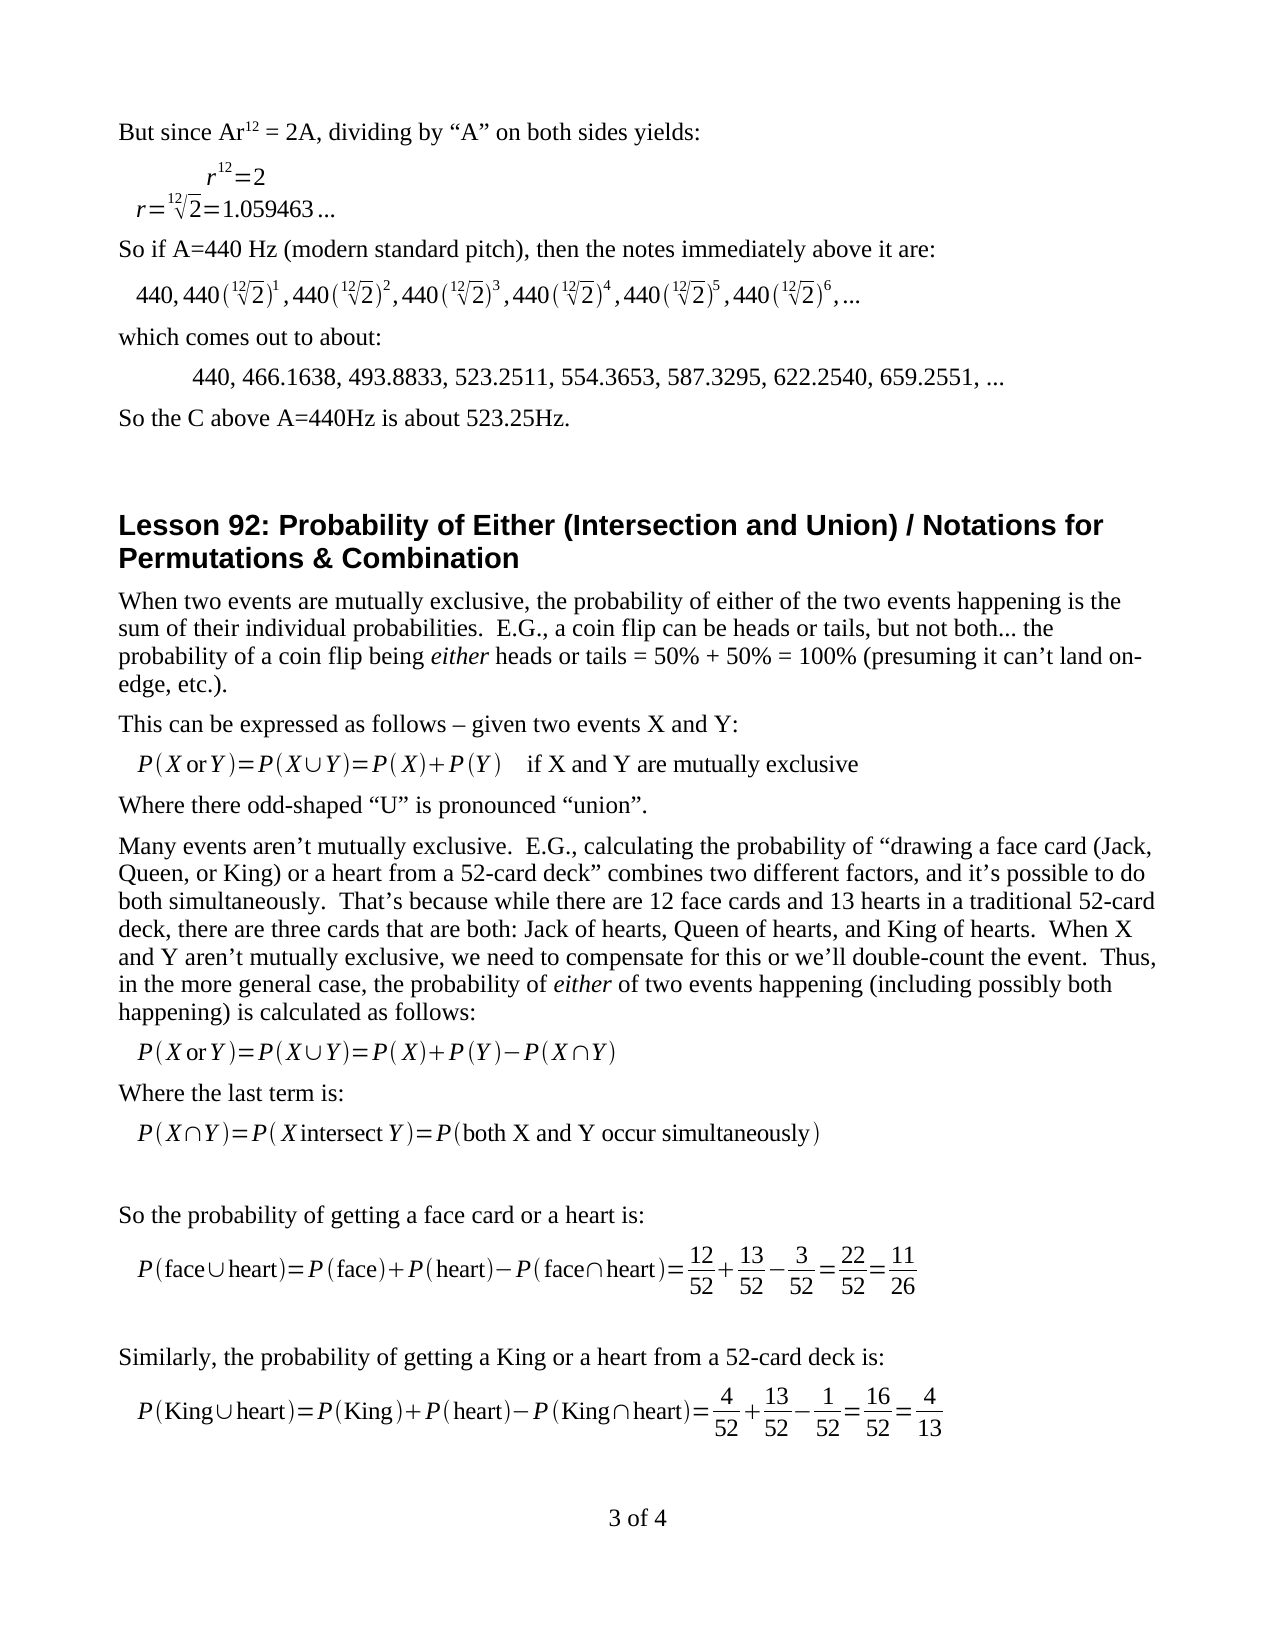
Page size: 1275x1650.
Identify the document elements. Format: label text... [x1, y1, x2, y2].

text When two events are mutually exclusive, the probability of either of the two events happening is the sum of their individual probabilities. E.G., a coin flip can be heads or tails, but not both... the probability of a coin flip being either heads or tails = 50% + 50% = 100% (presuming it can’t land on-edge, etc.). [118, 587, 1157, 698]
text This can be expressed as follows – given two events X and Y: [118, 710, 1157, 738]
text So the C above A=440Hz is about 523.25Hz. [118, 404, 1157, 431]
text So if A=440 Hz (modern standard pitch), then the notes immediately above it are: [118, 236, 1157, 263]
text Where there odd-shaped “U” is pronounced “union”. [118, 792, 1157, 819]
text So the probability of getting a face card or a heart is: [118, 1201, 1157, 1229]
text 440, 466.1638, 493.8833, 523.2511, 554.3653, 587.3295, 622.2540, 659.2551, ... [118, 363, 1157, 391]
text Similarly, the probability of getting a King or a heart from a 52-card deck is: [118, 1343, 1157, 1371]
text Where the last term is: [118, 1079, 1157, 1107]
text Many events aren’t mutually exclusive. E.G., calculating the probability of “drawing a face card (Jack, Queen, or King) or a heart from a 52-card deck” combines two different factors, and it’s possible to do both simultaneously. That’s because while there are 12 face cards and 13 hearts in a traditional 52-card deck, there are three cards that are both: Jack of hearts, Queen of hearts, and King of hearts. When X and Y aren’t mutually exclusive, we need to compensate for this or we’ll double-count the event. Thus, in the more general case, the probability of either of two events happening (including possibly both happening) is calculated as follows: [118, 832, 1157, 1026]
text But since Ar12 = 2A, dividing by “A” on both sides yields: [118, 118, 1157, 146]
text which comes out to about: [118, 323, 1157, 351]
subtitle Lesson 92: Probability of Either (Intersection and Union) / Notations for Permutations & Combination [118, 509, 1157, 574]
